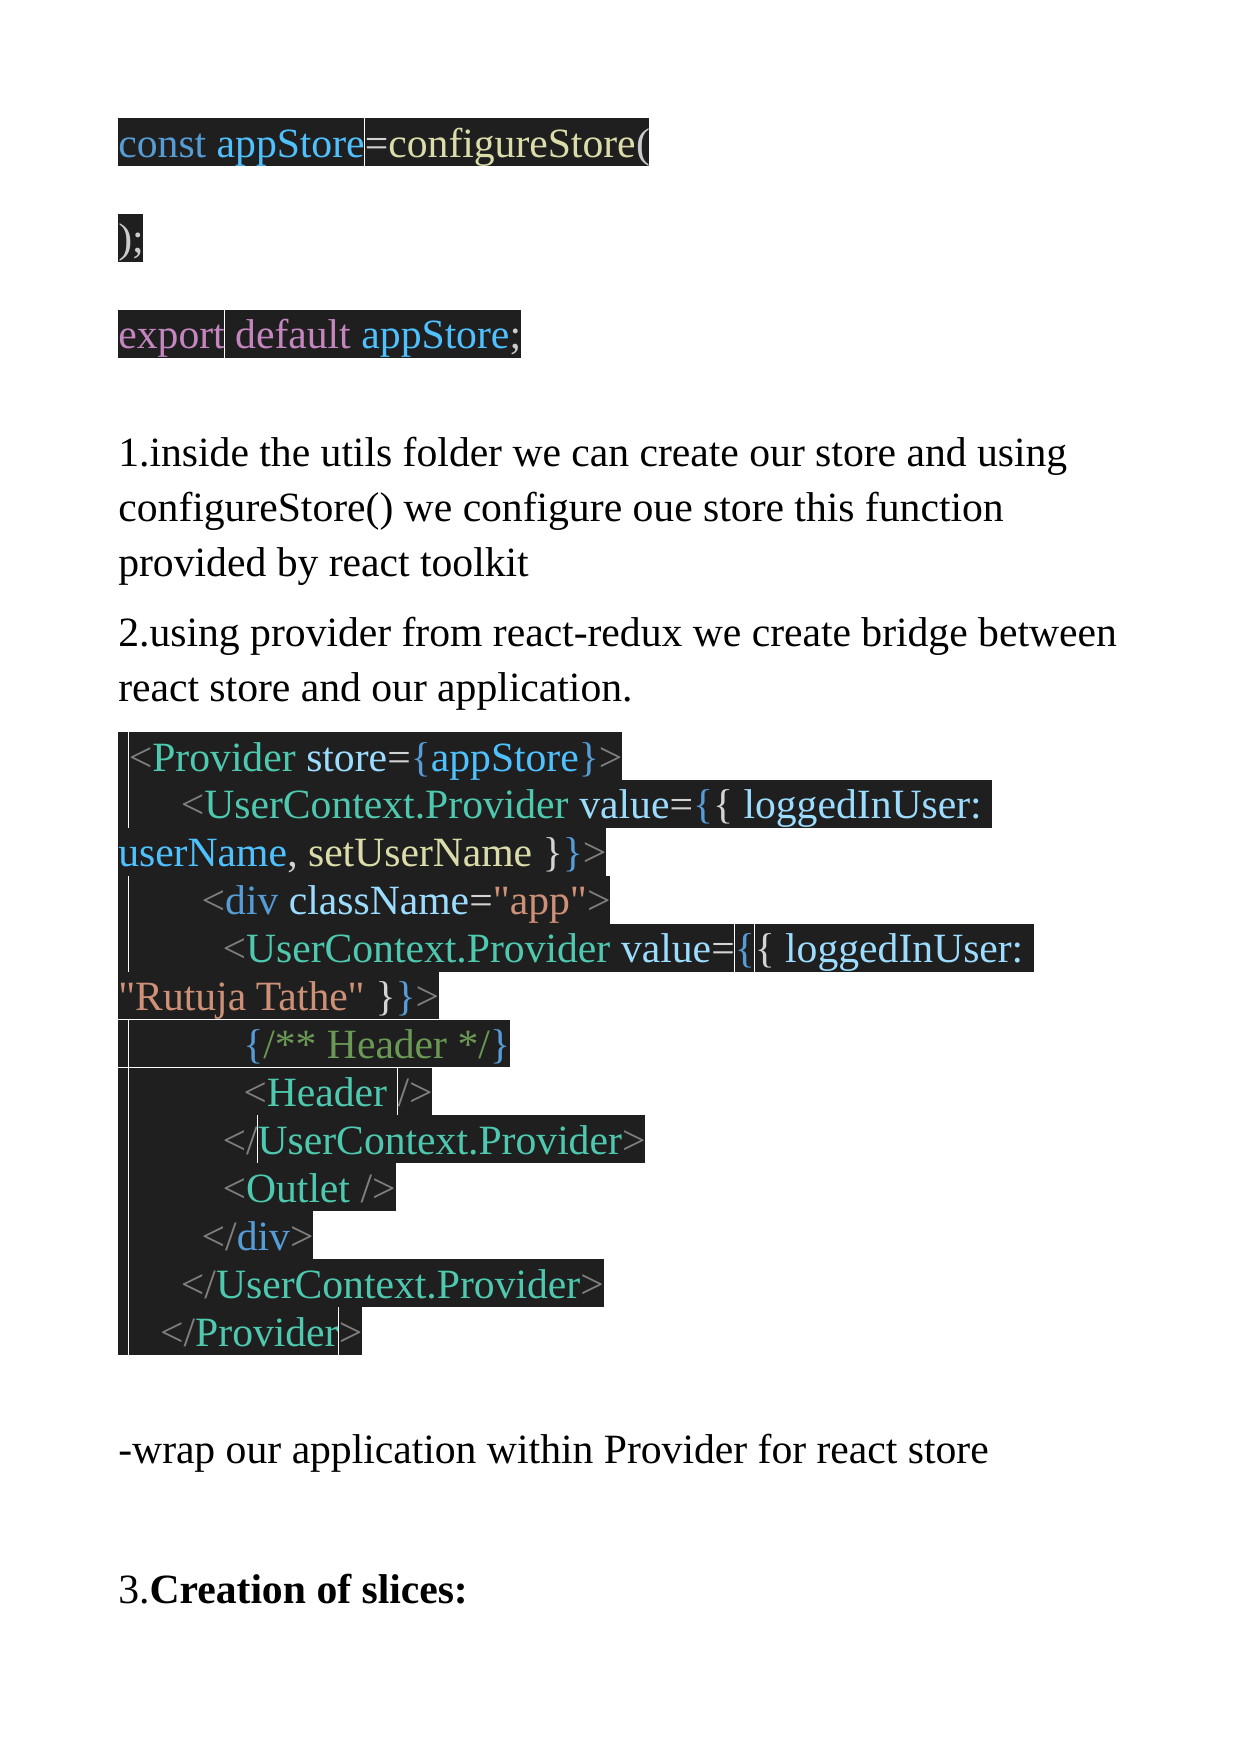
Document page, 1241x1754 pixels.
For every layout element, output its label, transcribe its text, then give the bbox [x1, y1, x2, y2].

text 1.inside the utils folder we can create our store and using configureStore() we configure oue store this function provided by react toolkit [118, 427, 1122, 586]
text -wrap our application within Provider for react store [118, 1425, 1122, 1473]
text </Provider> [118, 1307, 1122, 1355]
text <Provider store={appStore}> [118, 732, 1122, 780]
text <div className="app"> [118, 876, 1122, 924]
text {/** Header */} [118, 1019, 1122, 1067]
text <Header /> [118, 1067, 1122, 1115]
text </UserContext.Provider> [118, 1259, 1122, 1307]
text ); [118, 214, 1122, 262]
text const appStore=configureStore( [118, 118, 1122, 166]
text <UserContext.Provider value={{ loggedInUser: "Rutuja Tathe" }}> [118, 924, 1122, 1019]
text </UserContext.Provider> [118, 1115, 1122, 1163]
text export default appStore; [118, 310, 1122, 358]
text 3.Creation of slices: [118, 1564, 1122, 1612]
text <UserContext.Provider value={{ loggedInUser: userName, setUserName }}> [118, 780, 1122, 876]
text </div> [118, 1211, 1122, 1259]
text <Outlet /> [118, 1163, 1122, 1211]
text 2.using provider from react-redux we create bridge between react store and our application. [118, 607, 1122, 710]
